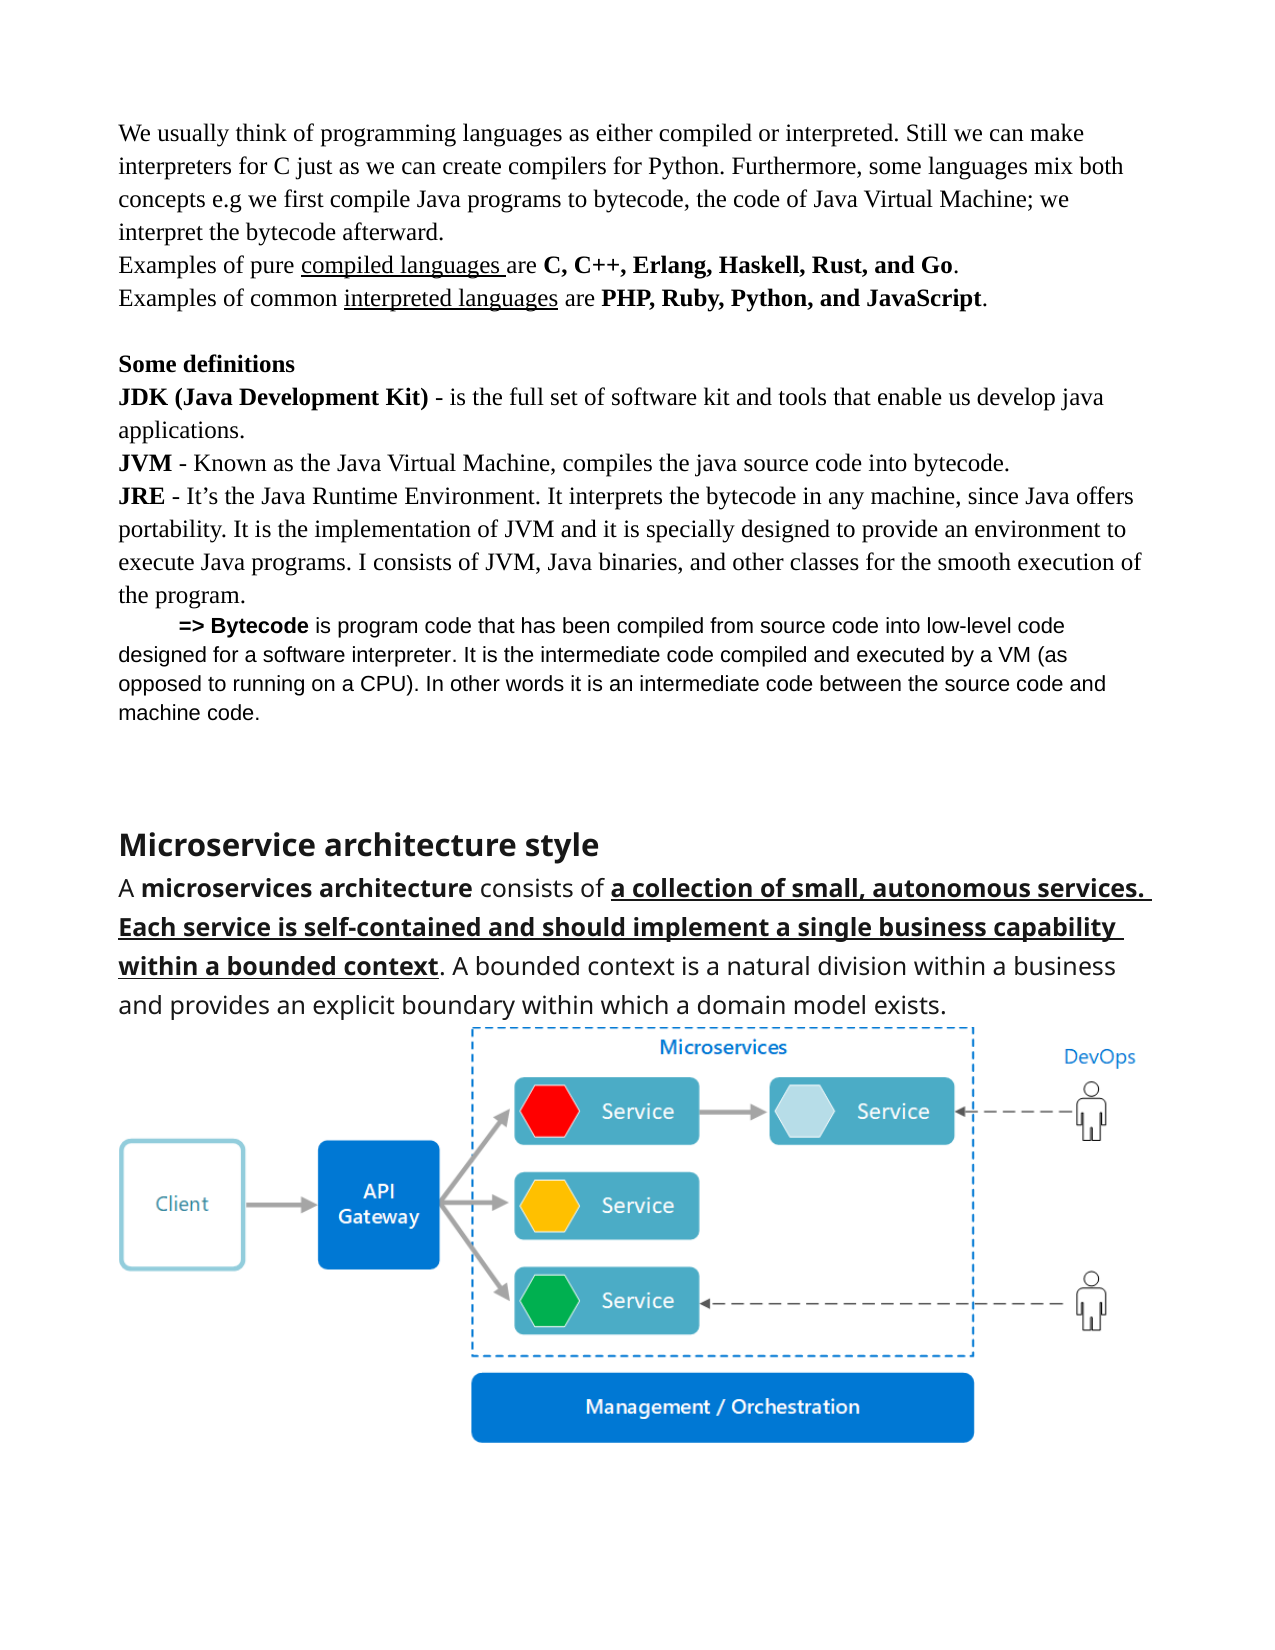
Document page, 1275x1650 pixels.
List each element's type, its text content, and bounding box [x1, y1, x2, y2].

text JDK (Java Development Kit) - is the full set of software kit and tools that enable us develop java applications. [118, 382, 1157, 444]
text JVM - Known as the Java Virtual Machine, compiles the java source code into bytecode. JRE - It’s the Java Runtime Environment. It interprets the bytecode in any machine, since Java offers portability. It is the implementation of JVM and it is specially designed to provide an environment to execute Java programs. I consists of JVM, Java binaries, and other classes for the smooth execution of the program. [118, 448, 1157, 609]
text Examples of common interpreted languages are PHP, Ruby, Python, and JavaScript. [118, 283, 1157, 312]
text We usually think of programming languages as either compiled or interpreted. Still we can make interpreters for C just as we can create compilers for Python. Furthermore, some languages mix both concepts e.g we first compile Java programs to bytecode, the code of Java Virtual Machine; we interpret the bytecode afterward. [118, 118, 1157, 246]
picture [118, 1027, 1147, 1443]
text => Bytecode is program code that has been compiled from source code into low-level code designed for a software interpreter. It is the intermediate code compiled and executed by a VM (as opposed to running on a CPU). In other words it is an intermediate code between the source code and machine code. [118, 613, 1157, 726]
text Examples of pure compiled languages are C, C++, Erlang, Haskell, Rust, and Go. [118, 250, 1157, 279]
text A microservices architecture consists of a collection of small, autonomous services. Each service is self-contained and should implement a single business capability within a bounded context. A bounded context is a natural division within a business and provides an explicit boundary within which a domain model exists. [118, 870, 1157, 1022]
subtitle Microservice architecture style [118, 823, 1157, 865]
text Some definitions [118, 349, 1157, 378]
